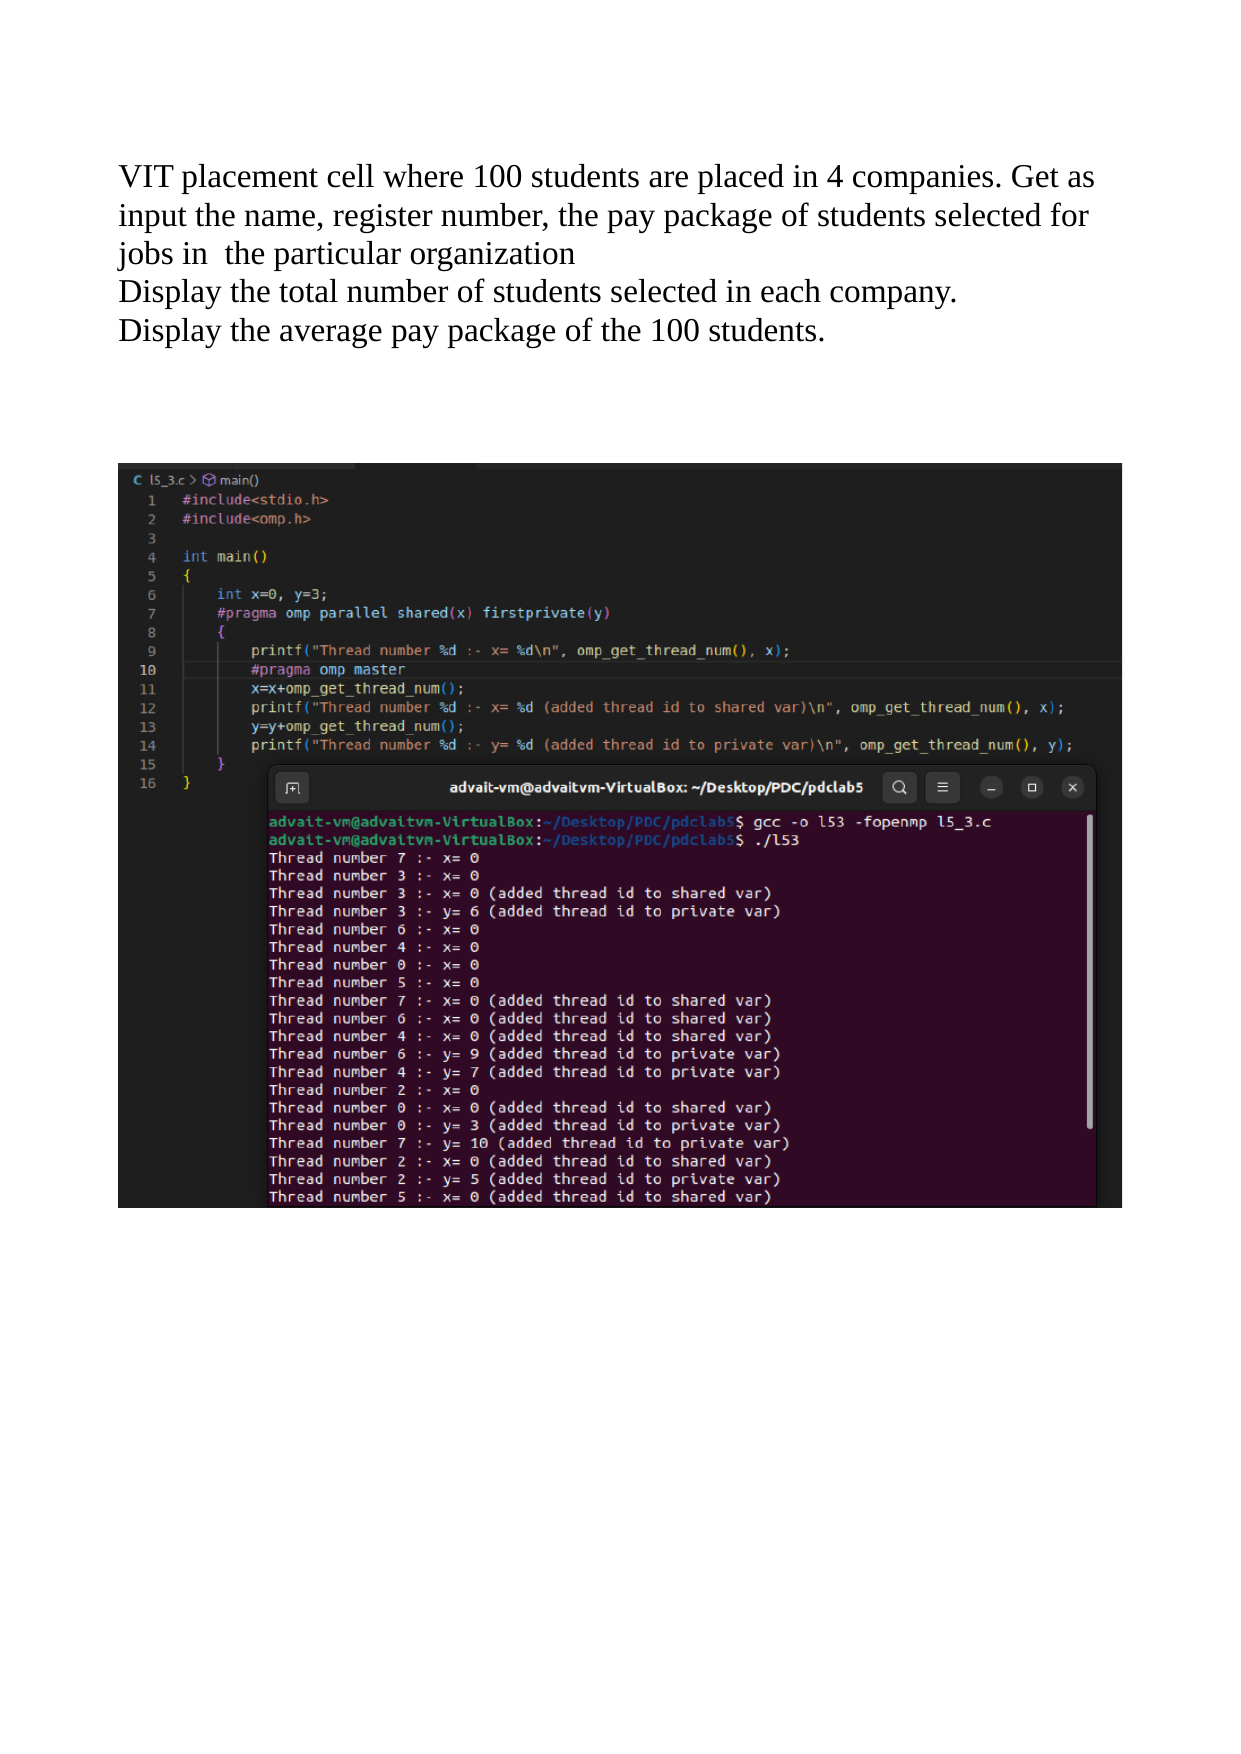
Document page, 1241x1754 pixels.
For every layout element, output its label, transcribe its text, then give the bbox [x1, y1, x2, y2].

text VIT placement cell where 100 students are placed in 4 companies. Get as input the name, register number, the pay package of students selected for jobs in the particular organization [118, 156, 1122, 271]
text Display the total number of students selected in each company. [118, 271, 1122, 310]
text Display the average pay package of the 100 students. [118, 310, 1122, 348]
picture [118, 463, 1123, 1208]
